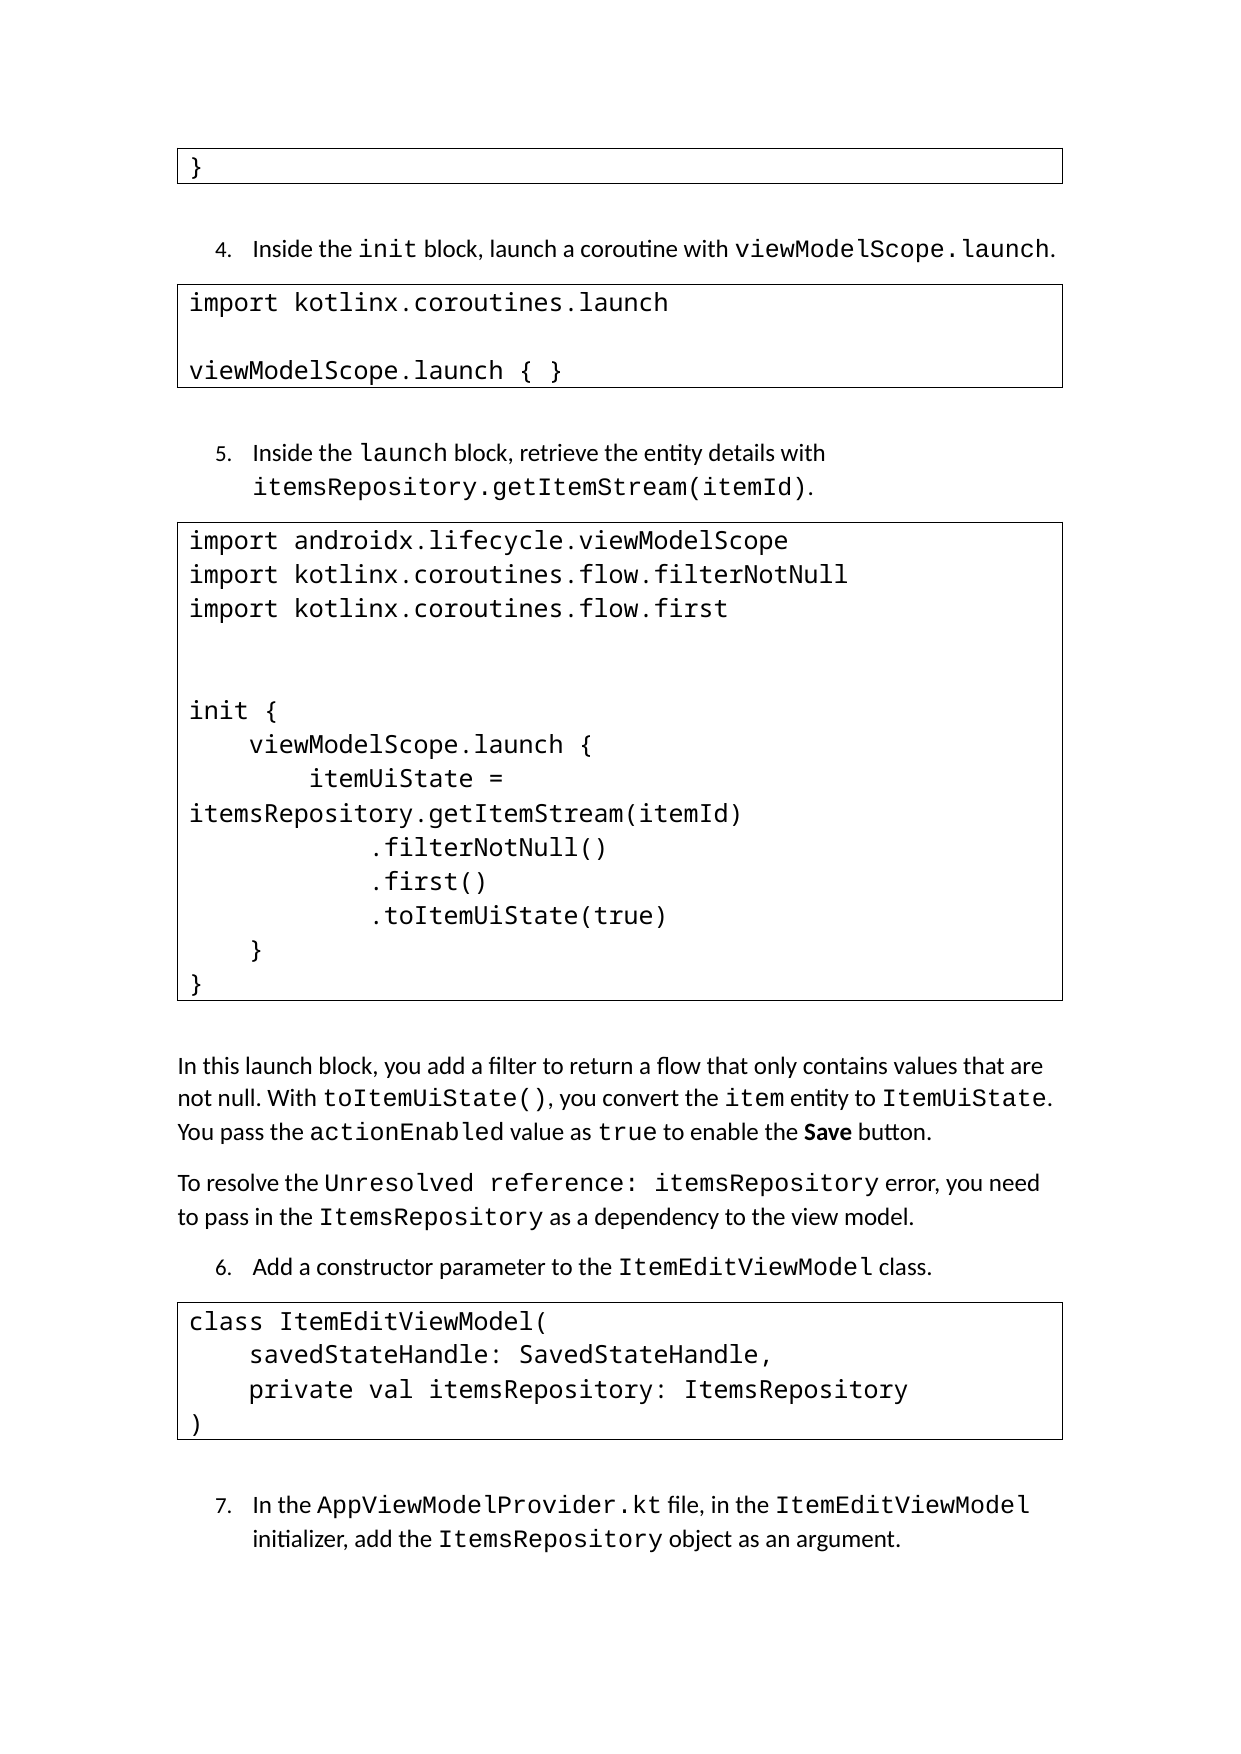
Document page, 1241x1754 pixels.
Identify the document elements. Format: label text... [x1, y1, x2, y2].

text To resolve the Unresolved reference: itemsRepository error, you need to pass in the ItemsRepository as a dependency to the view model. [177, 1167, 1063, 1233]
list Add a constructor parameter to the ItemEditViewModel class. [215, 1251, 1063, 1283]
list Inside the launch block, retrieve the entity details with itemsRepository.getItemStream(itemId). [215, 437, 1063, 503]
list In the AppViewModelProvider.kt file, in the ItemEditViewModel initializer, add the ItemsRepository object as an argument. [215, 1490, 1063, 1555]
table_header import androidx.lifecycle.viewModelScope import kotlinx.coroutines.flow.filterNotNull import kotlinx.coroutines.flow.first init { viewModelScope.launch { itemUiState = itemsRepository.getItemStream(itemId) .filterNotNull() .first() .toItemUiState(true) } } [178, 523, 1062, 999]
table_header import kotlinx.coroutines.launch viewModelScope.launch { } [178, 285, 1062, 387]
table_header } [178, 149, 1062, 183]
text In this launch block, you add a filter to return a flow that only contains values that are not null. With toItemUiState(), you convert the item entity to ItemUiState. You pass the actionEnabled value as true to enable the Save button. [177, 1050, 1063, 1148]
list Inside the init block, launch a coroutine with viewModelScope.launch. [215, 233, 1063, 265]
table_header class ItemEditViewModel( savedStateHandle: SavedStateHandle, private val itemsRepository: ItemsRepository ) [178, 1303, 1062, 1439]
